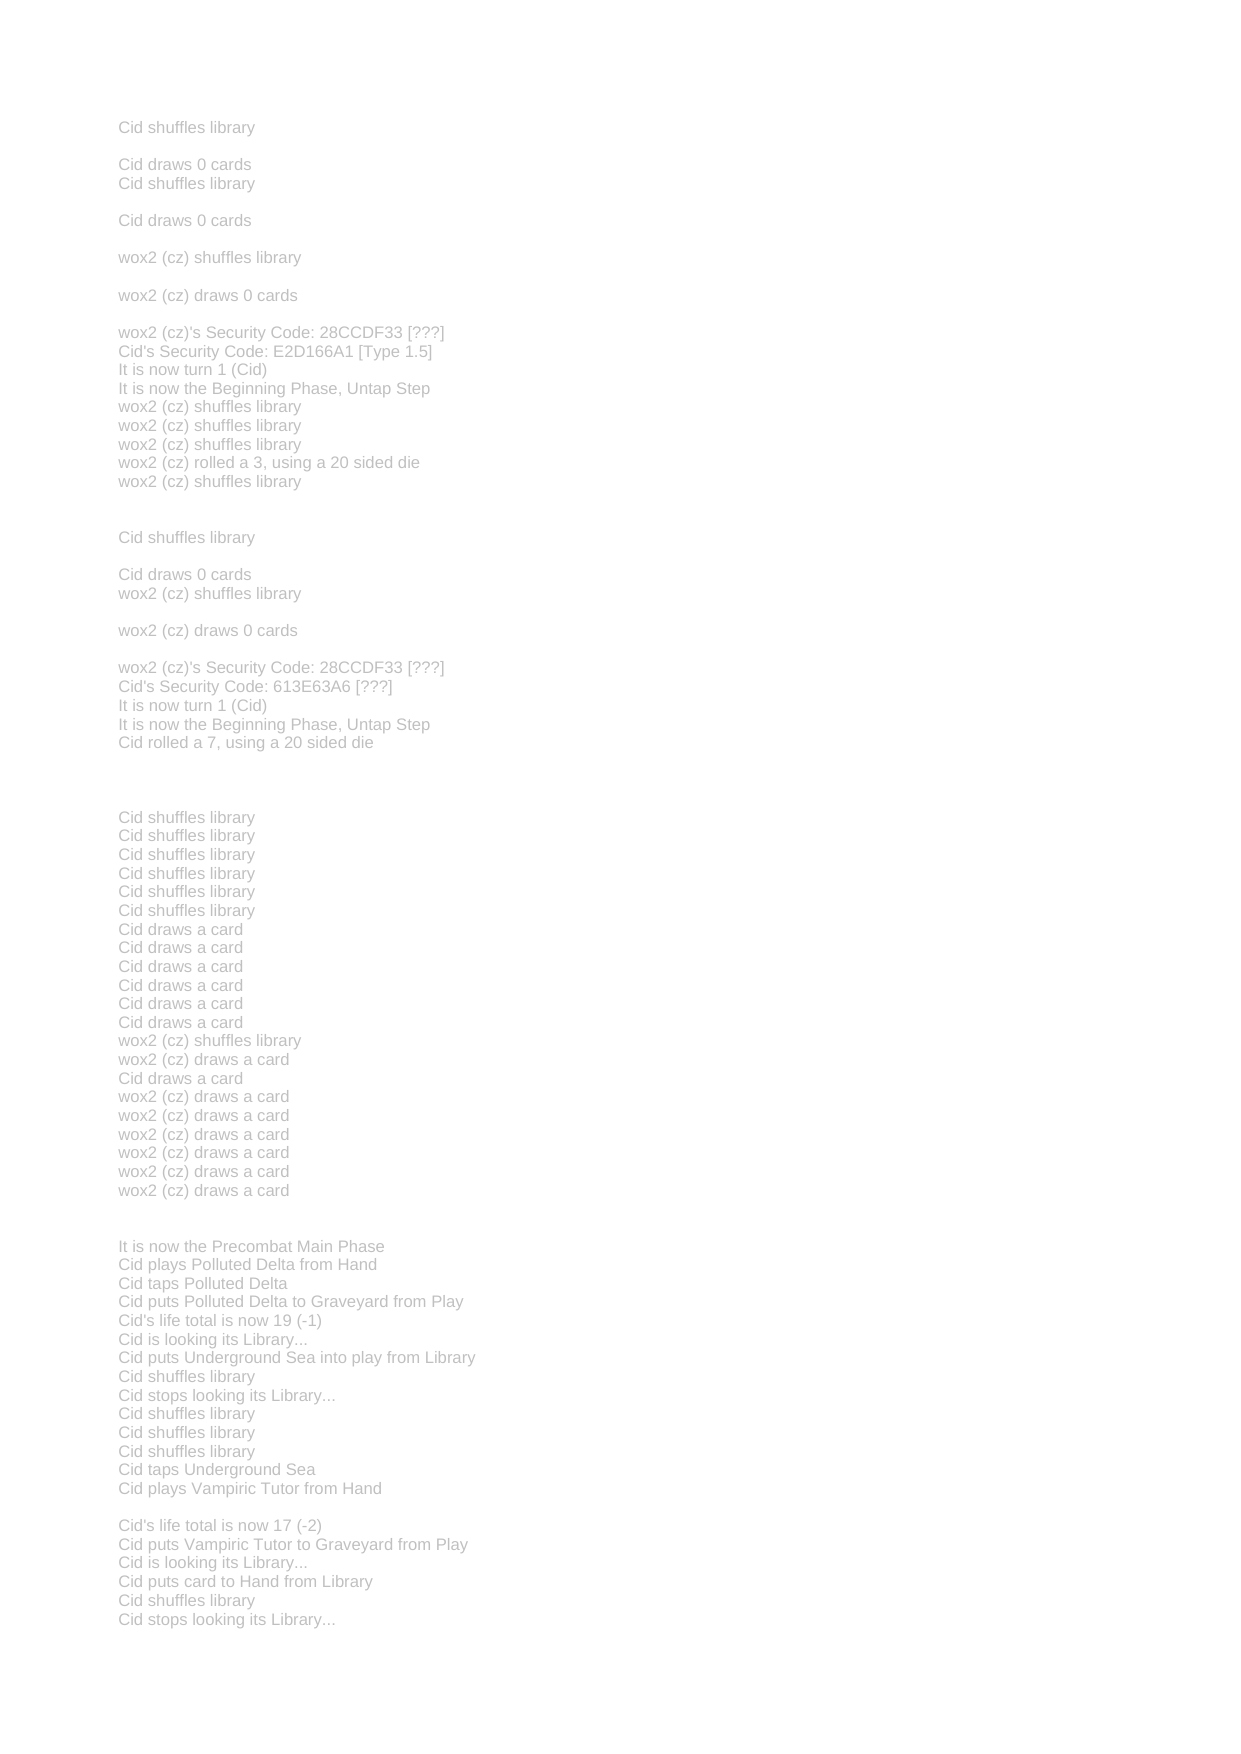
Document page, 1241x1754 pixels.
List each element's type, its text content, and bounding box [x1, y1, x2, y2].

text It is now the Beginning Phase, Untap Step [118, 379, 1122, 398]
text wox2 (cz) shuffles library [118, 416, 1122, 435]
text wox2 (cz) shuffles library [118, 1032, 1122, 1050]
text Cid stops looking its Library... [118, 1610, 1122, 1628]
text It is now the Precombat Main Phase [118, 1237, 1122, 1256]
text Cid draws a card [118, 920, 1122, 938]
text It is now turn 1 (Cid) [118, 361, 1122, 379]
text wox2 (cz) draws 0 cards [118, 286, 1122, 304]
text <-------- New Game Started --------> [118, 304, 1122, 323]
text wox2 (cz) draws a card [118, 1106, 1122, 1125]
text Cid shuffles library [118, 118, 1122, 137]
text <wox2 (cz)> Ok [118, 1498, 1122, 1517]
text Cid plays Vampiric Tutor from Hand [118, 1479, 1122, 1498]
text Cid shuffles library [118, 1591, 1122, 1610]
text Cid plays Polluted Delta from Hand [118, 1256, 1122, 1274]
text Cid's life total is now 17 (-2) [118, 1517, 1122, 1535]
text wox2 (cz) draws 0 cards [118, 622, 1122, 640]
text Cid shuffles library [118, 1405, 1122, 1423]
text wox2 (cz) draws a card [118, 1162, 1122, 1181]
text Cid shuffles library [118, 528, 1122, 547]
text Cid shuffles library [118, 808, 1122, 827]
text wox2 (cz) draws a card [118, 1144, 1122, 1162]
text wox2 (cz) draws a card [118, 1088, 1122, 1106]
text wox2 (cz) shuffles library [118, 584, 1122, 603]
text wox2 (cz) shuffles library [118, 249, 1122, 267]
text It is now turn 1 (Cid) [118, 696, 1122, 715]
text Cid taps Underground Sea [118, 1461, 1122, 1479]
text Cid taps Polluted Delta [118, 1274, 1122, 1293]
text <wox2 (cz)> k [118, 752, 1122, 771]
text Cid rolled a 7, using a 20 sided die [118, 733, 1122, 752]
text Cid draws 0 cards [118, 211, 1122, 230]
text It is now the Beginning Phase, Untap Step [118, 715, 1122, 733]
text Cid draws a card [118, 976, 1122, 994]
text <Cid> yo [118, 547, 1122, 566]
text Cid's Security Code: E2D166A1 [Type 1.5] [118, 342, 1122, 361]
text <-------- New Game Started --------> [118, 640, 1122, 659]
text <Cid> yo [118, 193, 1122, 211]
text Cid stops looking its Library... [118, 1386, 1122, 1405]
text Cid shuffles library [118, 845, 1122, 864]
text Cid puts card to Hand from Library [118, 1572, 1122, 1591]
text Cid shuffles library [118, 827, 1122, 845]
text <Cid> sorry had to get deck [118, 771, 1122, 789]
text Cid shuffles library [118, 864, 1122, 883]
text Cid is looking its Library... [118, 1330, 1122, 1349]
text Cid draws a card [118, 994, 1122, 1013]
text wox2 (cz) shuffles library [118, 398, 1122, 416]
text <wox2 (cz)> roll [118, 491, 1122, 510]
text Cid draws a card [118, 1013, 1122, 1032]
text <wox2 (cz)> I am ready. [118, 603, 1122, 622]
text wox2 (cz) shuffles library [118, 435, 1122, 454]
text Cid's Security Code: 613E63A6 [???] [118, 677, 1122, 696]
text wox2 (cz) draws a card [118, 1181, 1122, 1199]
text wox2 (cz) rolled a 3, using a 20 sided die [118, 454, 1122, 472]
text Cid puts Vampiric Tutor to Graveyard from Play [118, 1535, 1122, 1554]
text wox2 (cz)'s Security Code: 28CCDF33 [???] [118, 659, 1122, 677]
text Cid shuffles library [118, 883, 1122, 901]
text <wox2 (cz)> kp [118, 1218, 1122, 1237]
text Cid puts Underground Sea into play from Library [118, 1349, 1122, 1367]
text Cid draws 0 cards [118, 155, 1122, 174]
text wox2 (cz) shuffles library [118, 472, 1122, 491]
text wox2 (cz) draws a card [118, 1125, 1122, 1144]
text <Opponent is requesting a new game> [118, 510, 1122, 528]
text wox2 (cz) draws a card [118, 1050, 1122, 1069]
text <> hi [118, 230, 1122, 249]
text Cid shuffles library [118, 174, 1122, 193]
text Cid shuffles library [118, 1423, 1122, 1442]
text <Cid> yo [118, 137, 1122, 155]
text <wox2 (cz)> I am ready. [118, 267, 1122, 286]
text Cid shuffles library [118, 1367, 1122, 1386]
text <Cid> pl [118, 789, 1122, 808]
text Cid draws a card [118, 957, 1122, 976]
text <Cid> kp [118, 1199, 1122, 1218]
text wox2 (cz)'s Security Code: 28CCDF33 [???] [118, 323, 1122, 342]
text Cid shuffles library [118, 901, 1122, 920]
text Cid draws a card [118, 938, 1122, 957]
text Cid draws 0 cards [118, 566, 1122, 584]
text Cid is looking its Library... [118, 1554, 1122, 1572]
text Cid's life total is now 19 (-1) [118, 1311, 1122, 1330]
text Cid shuffles library [118, 1442, 1122, 1461]
text Cid draws a card [118, 1069, 1122, 1088]
text Cid puts Polluted Delta to Graveyard from Play [118, 1293, 1122, 1311]
